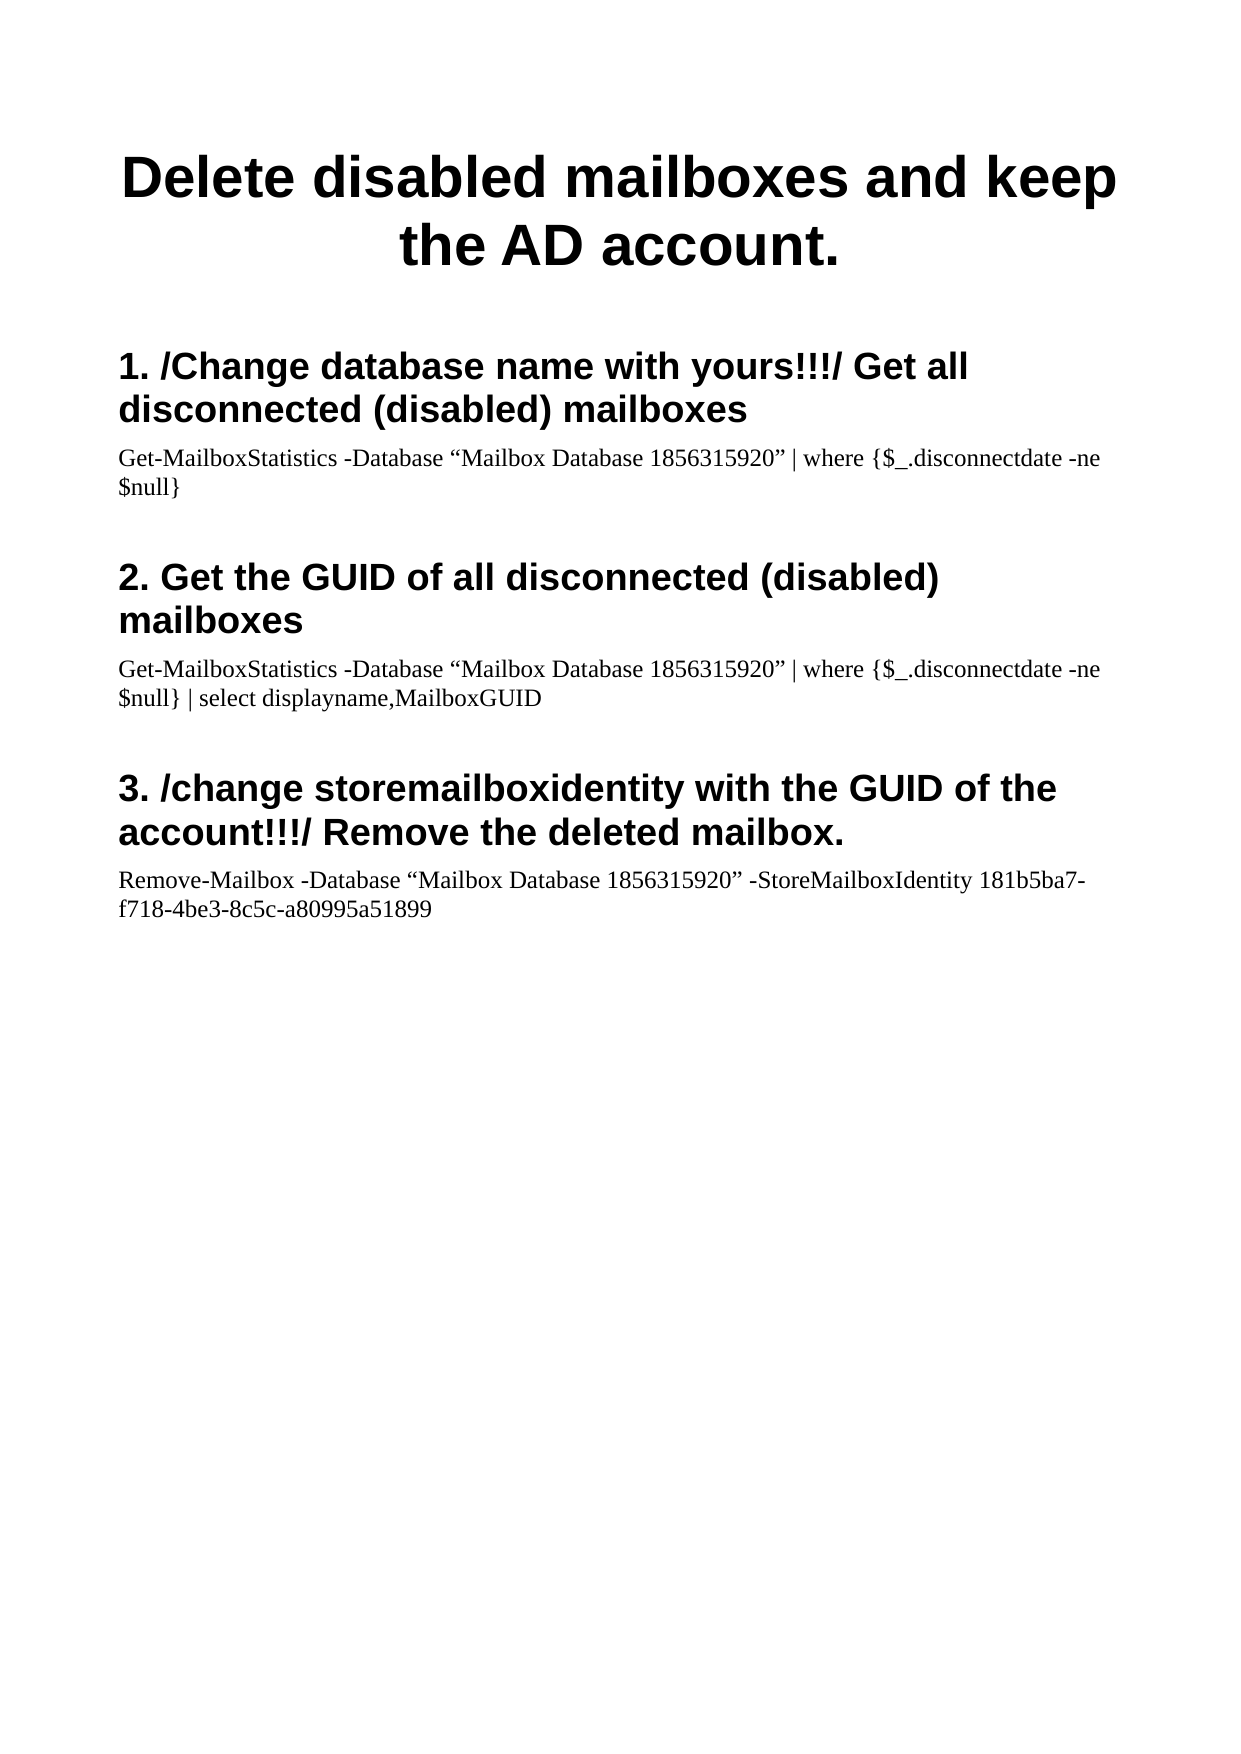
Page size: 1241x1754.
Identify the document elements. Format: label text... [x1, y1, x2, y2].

subtitle 2. Get the GUID of all disconnected (disabled) mailboxes [118, 554, 1122, 642]
text Get-MailboxStatistics -Database “Mailbox Database 1856315920” | where {$_.disconnectdate -ne $null} | select displayname,MailboxGUID [118, 654, 1122, 712]
text Remove-Mailbox -Database “Mailbox Database 1856315920” -StoreMailboxIdentity 181b5ba7-f718-4be3-8c5c-a80995a51899 [118, 865, 1122, 923]
subtitle 1. /Change database name with yours!!!/ Get all disconnected (disabled) mailboxes [118, 343, 1122, 431]
subtitle 3. /change storemailboxidentity with the GUID of the account!!!/ Remove the deleted mailbox. [118, 766, 1122, 853]
title Delete disabled mailboxes and keep the AD account. [118, 143, 1122, 277]
text Get-MailboxStatistics -Database “Mailbox Database 1856315920” | where {$_.disconnectdate -ne $null} [118, 443, 1122, 501]
